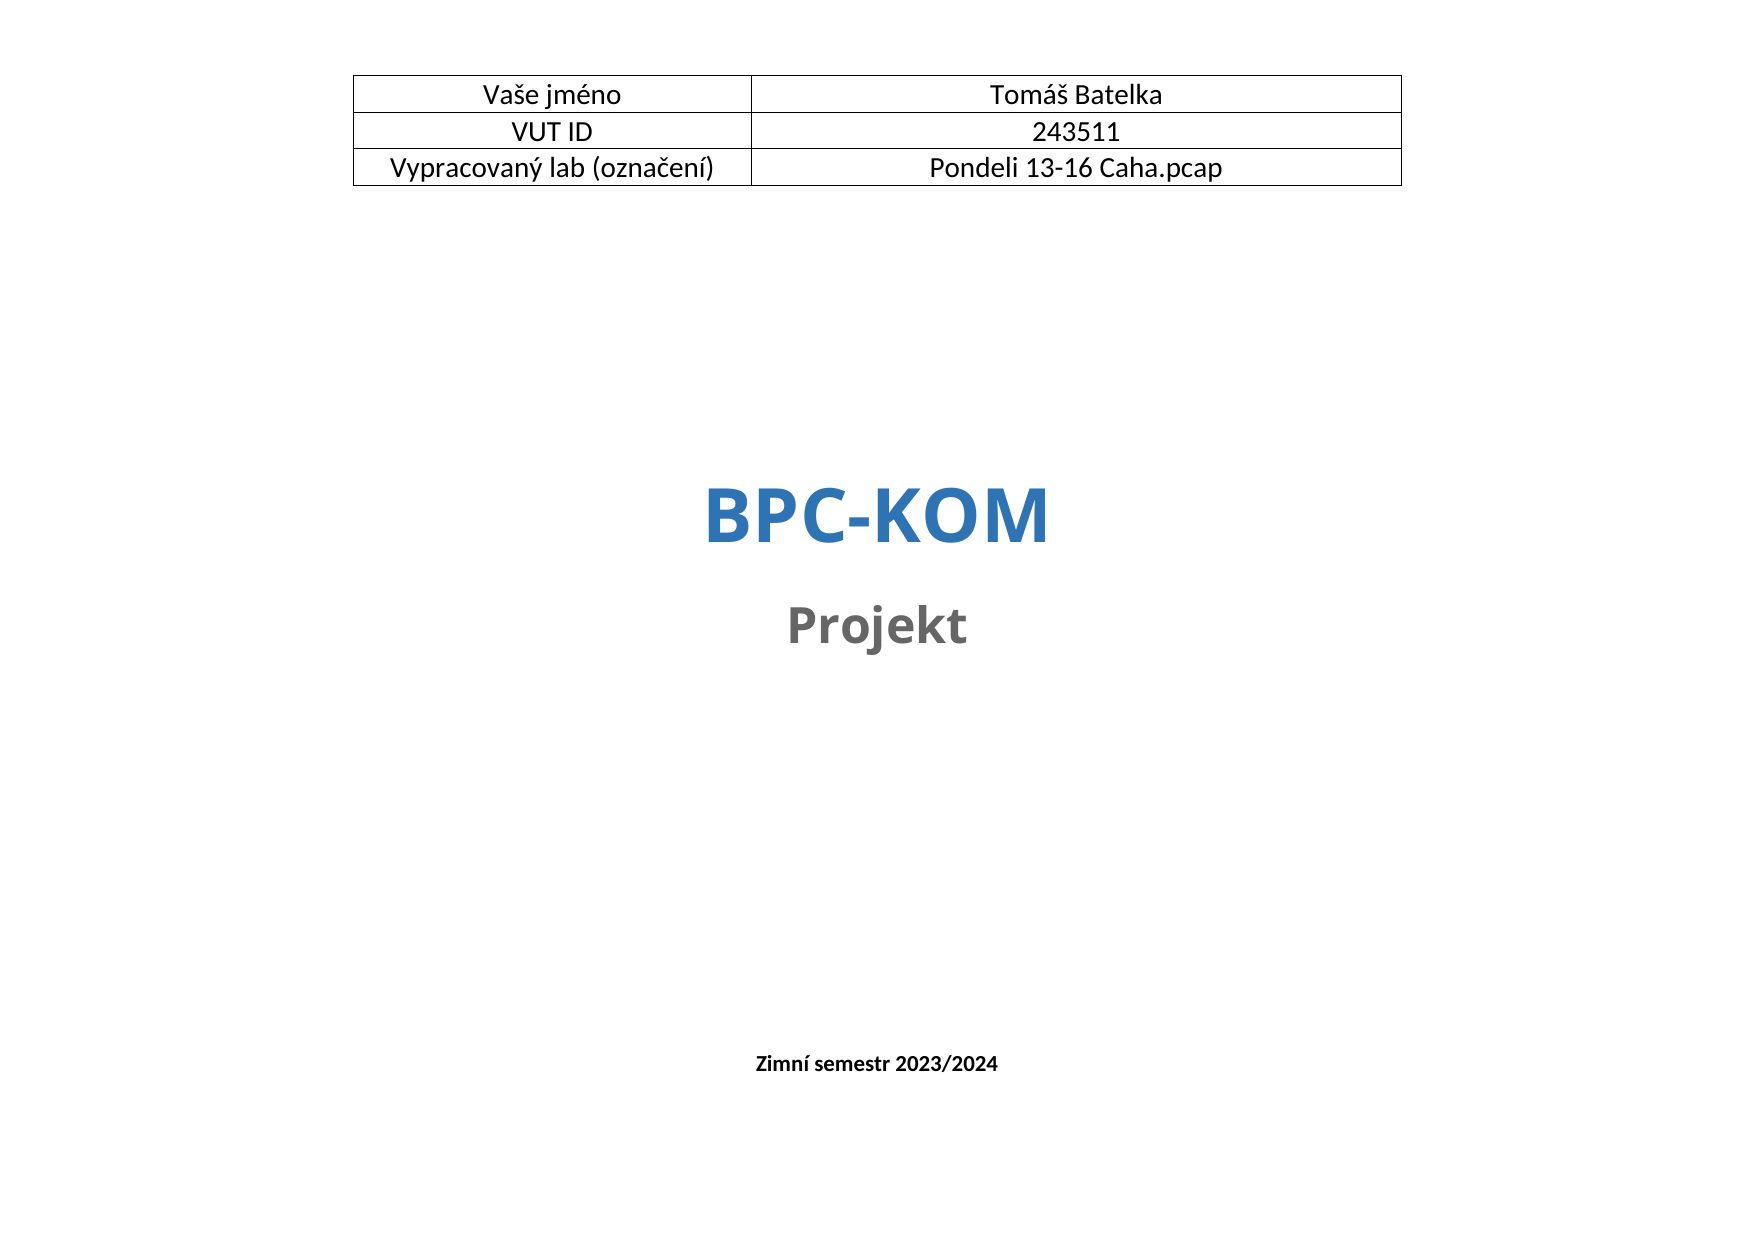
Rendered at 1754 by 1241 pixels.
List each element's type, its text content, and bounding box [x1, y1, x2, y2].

table_cell Pondeli 13-16 Caha.pcap [752, 149, 1401, 185]
table_header Vaše jméno [354, 76, 751, 112]
title BPC-KOM [75, 462, 1679, 564]
text Zimní semestr 2023/2024 [75, 1049, 1679, 1077]
subtitle Projekt [75, 590, 1679, 658]
table_header Tomáš Batelka [752, 76, 1401, 112]
table_cell 243511 [752, 113, 1401, 148]
table_cell VUT ID [354, 113, 751, 148]
table_cell Vypracovaný lab (označení) [354, 149, 751, 185]
